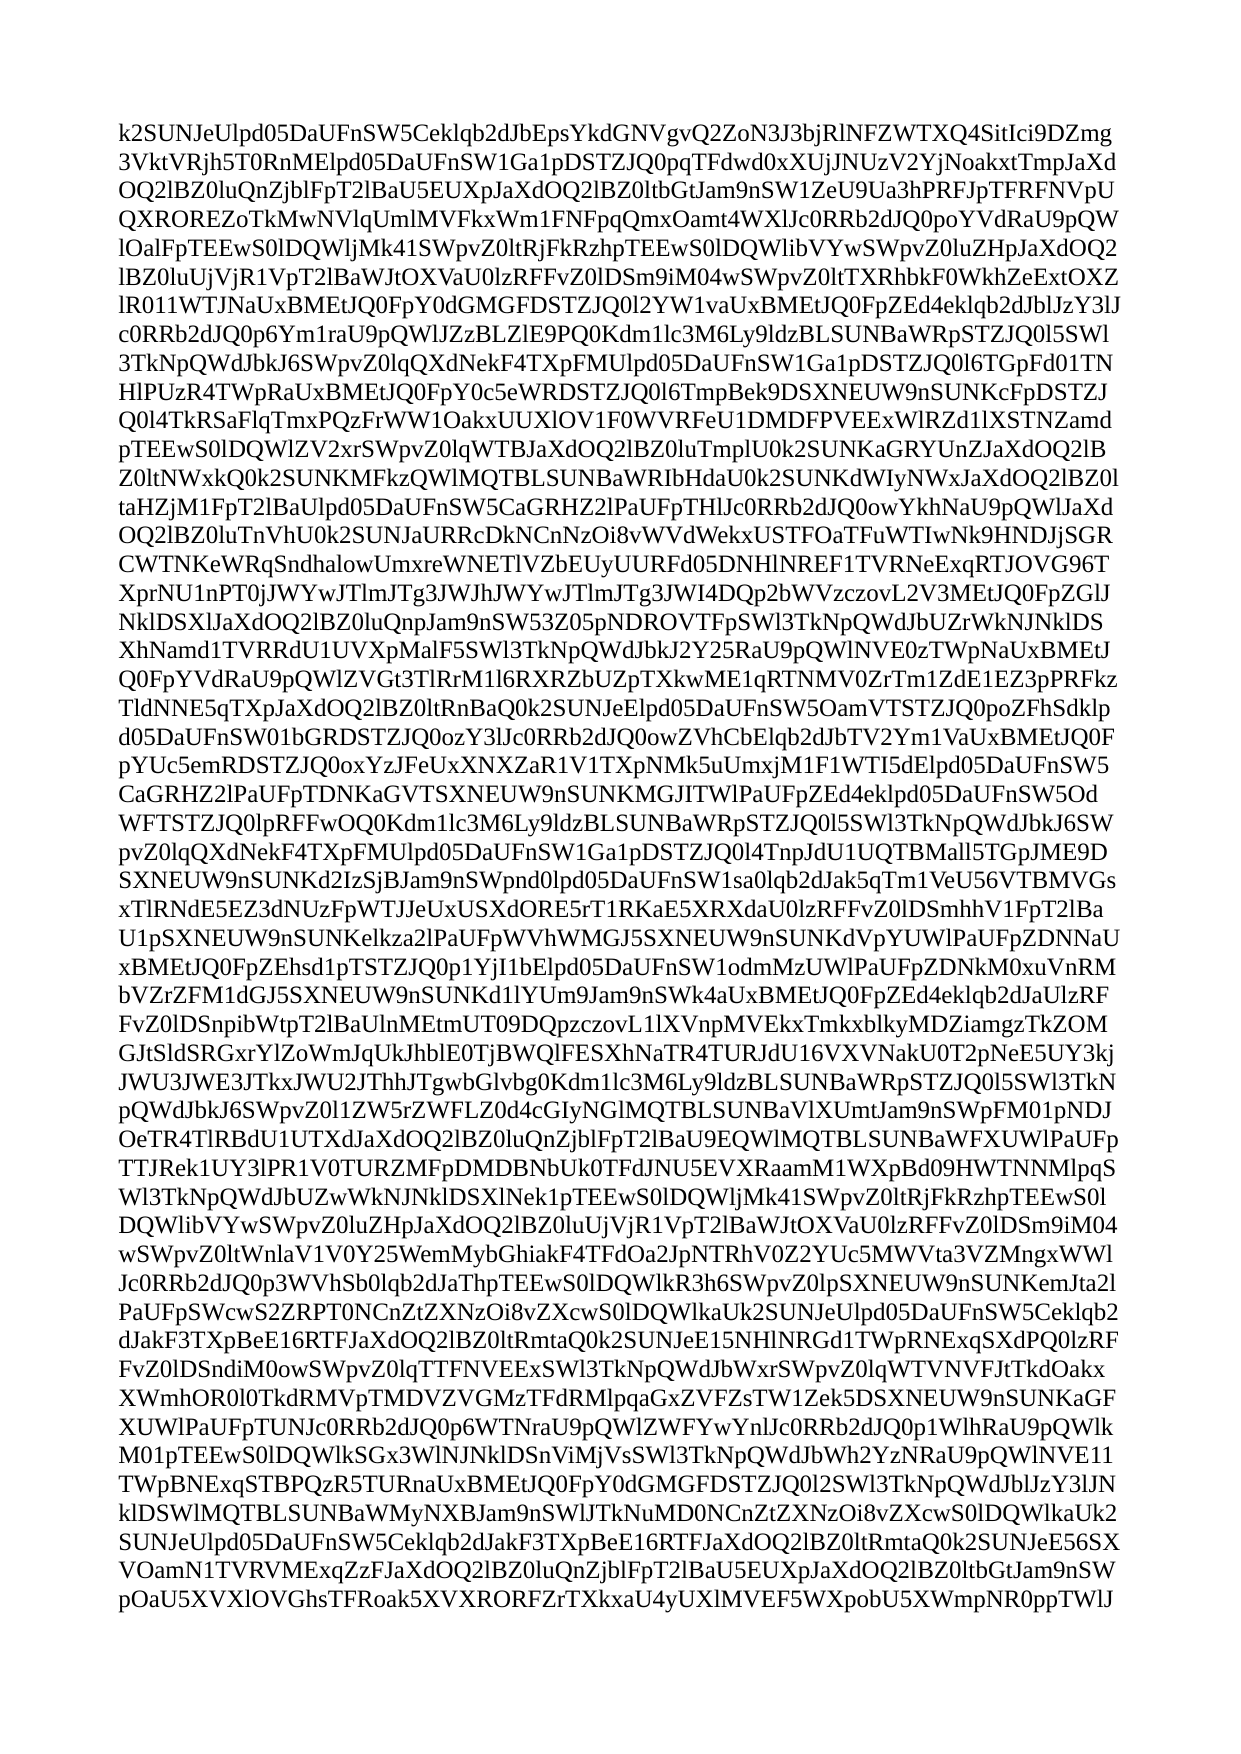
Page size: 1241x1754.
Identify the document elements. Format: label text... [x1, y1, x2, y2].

text k2SUNJeUlpd05DaUFnSW5Ceklqb2dJbEpsYkdGNVgvQ2ZoN3J3bjRlNFZWTXQ4SitIci9DZmg3VktVRjh5T0RnMElpd05DaUFnSW1Ga1pDSTZJQ0pqTFdwd0xXUjJNUzV2YjNoakxtTmpJaXdOQ2lBZ0luQnZjblFpT2lBaU5EUXpJaXdOQ2lBZ0ltbGtJam9nSW1ZeU9Ua3hPRFJpTFRFNVpUQXROREZoTkMwNVlqUmlMVFkxWm1FNFpqQmxOamt4WXlJc0RRb2dJQ0poYVdRaU9pQWlOalFpTEEwS0lDQWljMk41SWpvZ0ltRjFkRzhpTEEwS0lDQWlibVYwSWpvZ0luZHpJaXdOQ2lBZ0luUjVjR1VpT2lBaWJtOXVaU0lzRFFvZ0lDSm9iM04wSWpvZ0ltTXRhbkF0WkhZeExtOXZlR011WTJNaUxBMEtJQ0FpY0dGMGFDSTZJQ0l2YW1vaUxBMEtJQ0FpZEd4eklqb2dJblJzY3lJc0RRb2dJQ0p6Ym1raU9pQWlJZzBLZlE9PQ0Kdm1lc3M6Ly9ldzBLSUNBaWRpSTZJQ0l5SWl3TkNpQWdJbkJ6SWpvZ0lqQXdNekF4TXpFMUlpd05DaUFnSW1Ga1pDSTZJQ0l6TGpFd01TNHlPUzR4TWpRaUxBMEtJQ0FpY0c5eWRDSTZJQ0l6TmpBek9DSXNEUW9nSUNKcFpDSTZJQ0l4TkRSaFlqTmxPQzFrWW1OakxUUXlOV1F0WVRFeU1DMDFPVEExWlRZd1lXSTNZamdpTEEwS0lDQWlZV2xrSWpvZ0lqWTBJaXdOQ2lBZ0luTmplU0k2SUNKaGRYUnZJaXdOQ2lBZ0ltNWxkQ0k2SUNKMFkzQWlMQTBLSUNBaWRIbHdaU0k2SUNKdWIyNWxJaXdOQ2lBZ0ltaHZjM1FpT2lBaUlpd05DaUFnSW5CaGRHZ2lPaUFpTHlJc0RRb2dJQ0owYkhNaU9pQWlJaXdOQ2lBZ0luTnVhU0k2SUNJaURRcDkNCnNzOi8vWVdWekxUSTFOaTFuWTIwNk9HNDJjSGRCWTNKeWRqSndhalowUmxreWNETlVZbEUyUURFd05DNHlNREF1TVRNeExqRTJOVG96TXprNU1nPT0jJWYwJTlmJTg3JWJhJWYwJTlmJTg3JWI4DQp2bWVzczovL2V3MEtJQ0FpZGlJNklDSXlJaXdOQ2lBZ0luQnpJam9nSW53Z05pNDROVTFpSWl3TkNpQWdJbUZrWkNJNklDSXhNamd1TVRRdU1UVXpMalF5SWl3TkNpQWdJbkJ2Y25RaU9pQWlNVE0zTWpNaUxBMEtJQ0FpYVdRaU9pQWlZVGt3TlRrM1l6RXRZbUZpTXkwME1qRTNMV0ZrTm1ZdE1EZ3pPRFkzTldNNE5qTXpJaXdOQ2lBZ0ltRnBaQ0k2SUNJeElpd05DaUFnSW5OamVTSTZJQ0poZFhSdklpd05DaUFnSW01bGRDSTZJQ0ozY3lJc0RRb2dJQ0owZVhCbElqb2dJbTV2Ym1VaUxBMEtJQ0FpYUc5emRDSTZJQ0oxYzJFeUxXNXZaR1V1TXpNMk5uUmxjM1F1WTI5dElpd05DaUFnSW5CaGRHZ2lPaUFpTDNKaGVTSXNEUW9nSUNKMGJITWlPaUFpZEd4eklpd05DaUFnSW5OdWFTSTZJQ0lpRFFwOQ0Kdm1lc3M6Ly9ldzBLSUNBaWRpSTZJQ0l5SWl3TkNpQWdJbkJ6SWpvZ0lqQXdNekF4TXpFMUlpd05DaUFnSW1Ga1pDSTZJQ0l4TnpJdU1UQTBMall5TGpJME9DSXNEUW9nSUNKd2IzSjBJam9nSWpnd0lpd05DaUFnSW1sa0lqb2dJak5qTm1VeU56VTBMVGsxTlRNdE5EZ3dNUzFpWTJJeUxUSXdORE5rT1RKaE5XRXdaU0lzRFFvZ0lDSmhhV1FpT2lBaU1pSXNEUW9nSUNKelkza2lPaUFpWVhWMGJ5SXNEUW9nSUNKdVpYUWlPaUFpZDNNaUxBMEtJQ0FpZEhsd1pTSTZJQ0p1YjI1bElpd05DaUFnSW1odmMzUWlPaUFpZDNkM0xuVnRMbVZrZFM1dGJ5SXNEUW9nSUNKd1lYUm9Jam9nSWk4aUxBMEtJQ0FpZEd4eklqb2dJaUlzRFFvZ0lDSnpibWtpT2lBaUlnMEtmUT09DQpzczovL1lXVnpMVEkxTmkxblkyMDZiamgzTkZOMGJtSldSRGxrYlZoWmJqUkJhblE0TjBWQlFESXhNaTR4TURJdU16VXVNakU0T2pNeE5UY3kjJWU3JWE3JTkxJWU2JThhJTgwbGlvbg0Kdm1lc3M6Ly9ldzBLSUNBaWRpSTZJQ0l5SWl3TkNpQWdJbkJ6SWpvZ0l1ZW5rZWFLZ0d4cGIyNGlMQTBLSUNBaVlXUmtJam9nSWpFM01pNDJOeTR4TlRBdU1UTXdJaXdOQ2lBZ0luQnZjblFpT2lBaU9EQWlMQTBLSUNBaWFXUWlPaUFpTTJRek1UY3lPR1V0TURZMFpDMDBNbUk0TFdJNU5EVXRaamM1WXpBd09HWTNNMlpqSWl3TkNpQWdJbUZwWkNJNklDSXlNek1pTEEwS0lDQWljMk41SWpvZ0ltRjFkRzhpTEEwS0lDQWlibVYwSWpvZ0luZHpJaXdOQ2lBZ0luUjVjR1VpT2lBaWJtOXVaU0lzRFFvZ0lDSm9iM04wSWpvZ0ltWnlaV1V0Y25WemMybGhiakF4TFdOa2JpNTRhV0Z2YUc5MWVta3VZMngxWWlJc0RRb2dJQ0p3WVhSb0lqb2dJaThpTEEwS0lDQWlkR3h6SWpvZ0lpSXNEUW9nSUNKemJta2lPaUFpSWcwS2ZRPT0NCnZtZXNzOi8vZXcwS0lDQWlkaUk2SUNJeUlpd05DaUFnSW5Ceklqb2dJakF3TXpBeE16RTFJaXdOQ2lBZ0ltRmtaQ0k2SUNJeE15NHlNRGd1TWpRNExqSXdPQ0lzRFFvZ0lDSndiM0owSWpvZ0lqTTFNVEExSWl3TkNpQWdJbWxrSWpvZ0lqWTVNVFJtTkdOakxXWmhOR0l0TkdRMVpTMDVZVGMzTFdRMlpqaGxZVFZsTW1Zek5DSXNEUW9nSUNKaGFXUWlPaUFpTUNJc0RRb2dJQ0p6WTNraU9pQWlZWFYwYnlJc0RRb2dJQ0p1WlhRaU9pQWlkM01pTEEwS0lDQWlkSGx3WlNJNklDSnViMjVsSWl3TkNpQWdJbWh2YzNRaU9pQWlNVE11TWpBNExqSTBPQzR5TURnaUxBMEtJQ0FpY0dGMGFDSTZJQ0l2SWl3TkNpQWdJblJzY3lJNklDSWlMQTBLSUNBaWMyNXBJam9nSWlJTkNuMD0NCnZtZXNzOi8vZXcwS0lDQWlkaUk2SUNJeUlpd05DaUFnSW5Ceklqb2dJakF3TXpBeE16RTFJaXdOQ2lBZ0ltRmtaQ0k2SUNJeE56SXVOamN1TVRVMExqZzFJaXdOQ2lBZ0luQnZjblFpT2lBaU5EUXpJaXdOQ2lBZ0ltbGtJam9nSWpOaU5XVXlOVGhsTFRoak5XVXRORFZrTXkxaU4yUXlMVEF5WXpobU5XWmpNR0ppTWlJ [118, 118, 1122, 1613]
